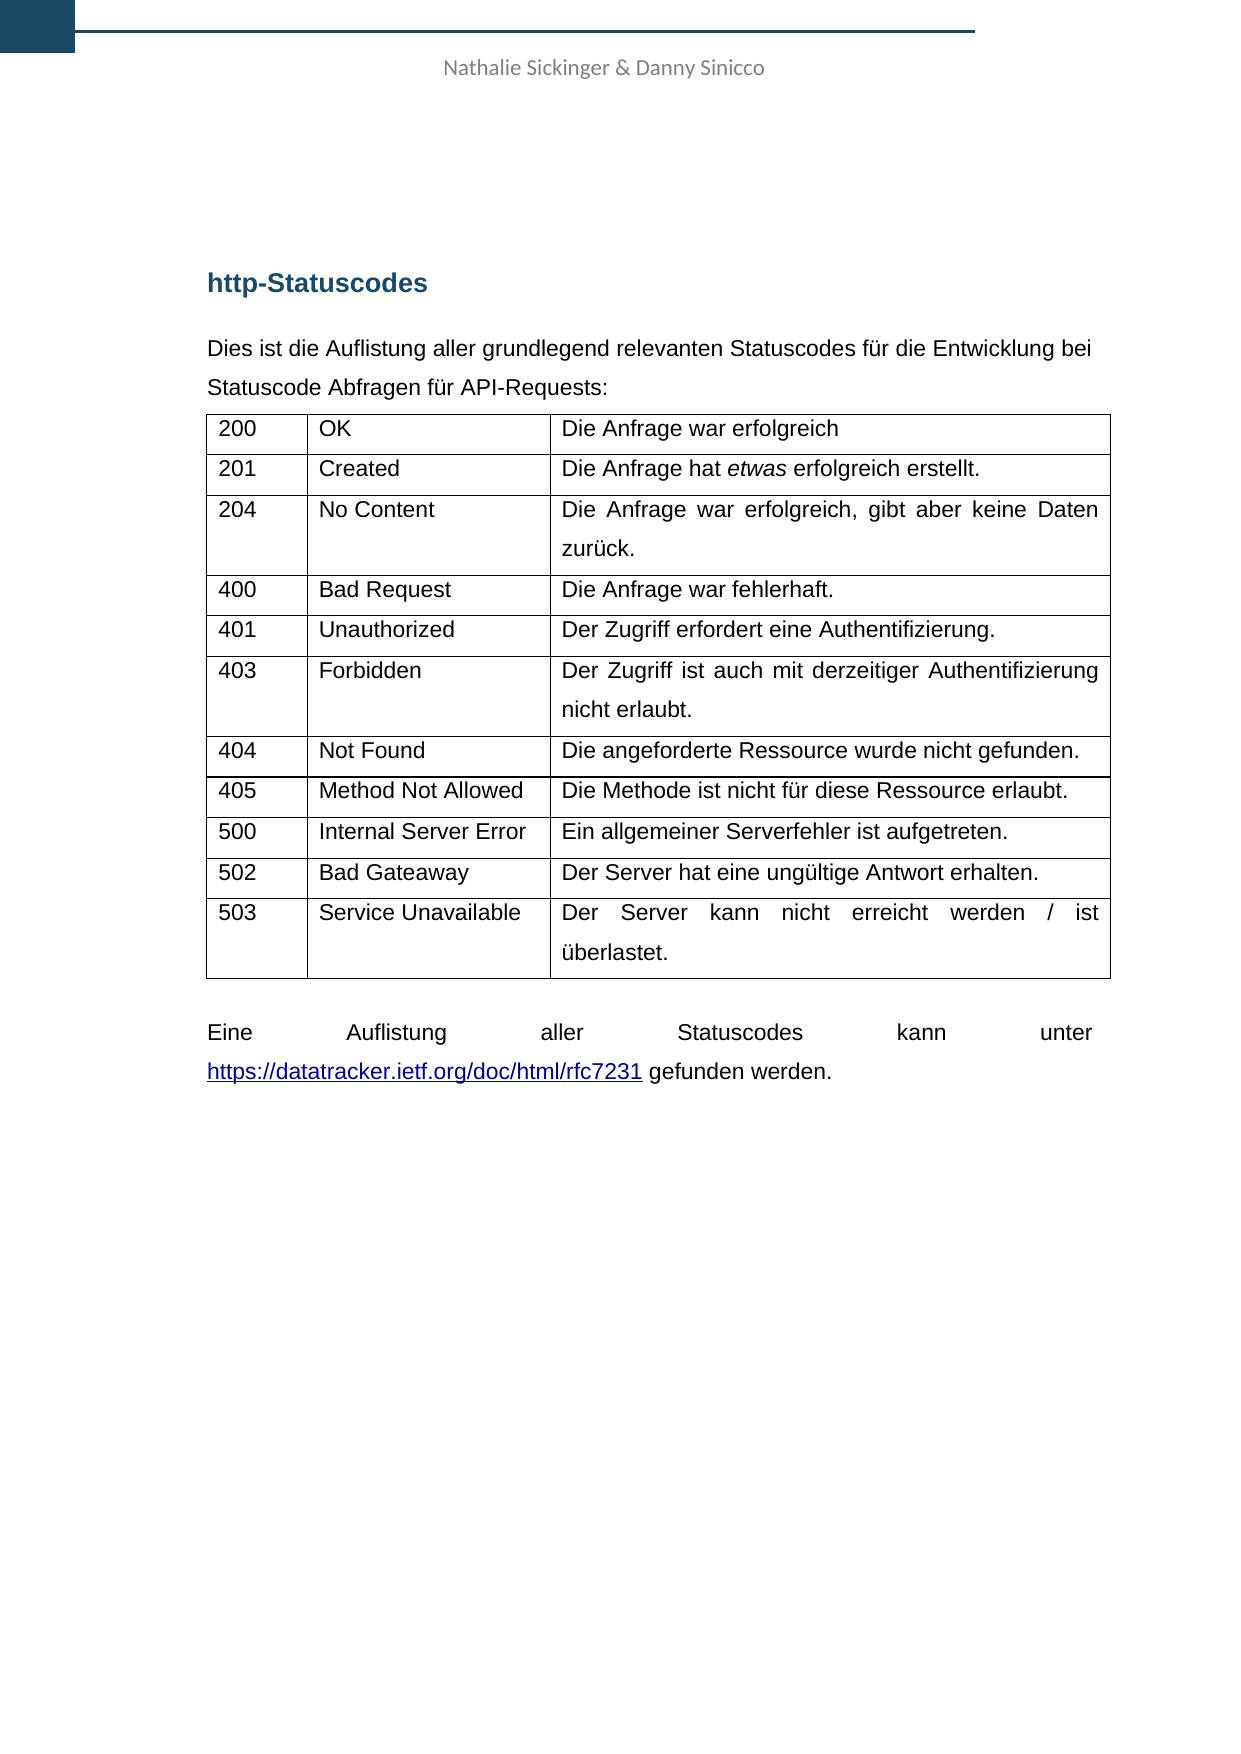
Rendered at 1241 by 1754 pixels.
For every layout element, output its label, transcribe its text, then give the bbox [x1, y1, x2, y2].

table_cell 500 [207, 818, 307, 857]
table_cell Bad Gateaway [308, 859, 550, 898]
subtitle http-Statuscodes [207, 267, 1092, 298]
table_cell Not Found [308, 737, 550, 776]
text Dies ist die Auflistung aller grundlegend relevanten Statuscodes für die Entwicklung bei Statuscode Abfragen für API-Requests: [207, 335, 1092, 401]
table_cell Der Zugriff ist auch mit derzeitiger Authentifizierung nicht erlaubt. [551, 657, 1110, 736]
table_cell Bad Request [308, 576, 550, 615]
table_cell Created [308, 455, 550, 495]
table_cell Ein allgemeiner Serverfehler ist aufgetreten. [551, 818, 1110, 857]
table_cell 404 [207, 737, 307, 776]
table_cell 400 [207, 576, 307, 615]
table_cell Method Not Allowed [308, 778, 550, 817]
table_cell Service Unavailable [308, 899, 550, 978]
table_cell 403 [207, 657, 307, 736]
table_cell 201 [207, 455, 307, 495]
table_cell No Content [308, 496, 550, 575]
table_cell Forbidden [308, 657, 550, 736]
table_cell Die angeforderte Ressource wurde nicht gefunden. [551, 737, 1110, 776]
table_cell Die Anfrage hat etwas erfolgreich erstellt. [551, 455, 1110, 495]
table_cell 502 [207, 859, 307, 898]
table_cell 405 [207, 778, 307, 817]
table_header OK [308, 415, 550, 454]
table_cell 204 [207, 496, 307, 575]
table_header 200 [207, 415, 307, 454]
table_cell Die Anfrage war erfolgreich, gibt aber keine Daten zurück. [551, 496, 1110, 575]
table_cell 503 [207, 899, 307, 978]
table_cell Unauthorized [308, 616, 550, 656]
table_cell Die Methode ist nicht für diese Ressource erlaubt. [551, 778, 1110, 817]
table_cell Der Zugriff erfordert eine Authentifizierung. [551, 616, 1110, 656]
table_cell Der Server kann nicht erreicht werden / ist überlastet. [551, 899, 1110, 978]
table_header Die Anfrage war erfolgreich [551, 415, 1110, 454]
table_cell Der Server hat eine ungültige Antwort erhalten. [551, 859, 1110, 898]
table_cell Die Anfrage war fehlerhaft. [551, 576, 1110, 615]
table_cell Internal Server Error [308, 818, 550, 857]
text Eine Auflistung aller Statuscodes kann unter https://datatracker.ietf.org/doc/html/rfc7231 gefunden werden. [207, 1018, 1092, 1084]
table_cell 401 [207, 616, 307, 656]
